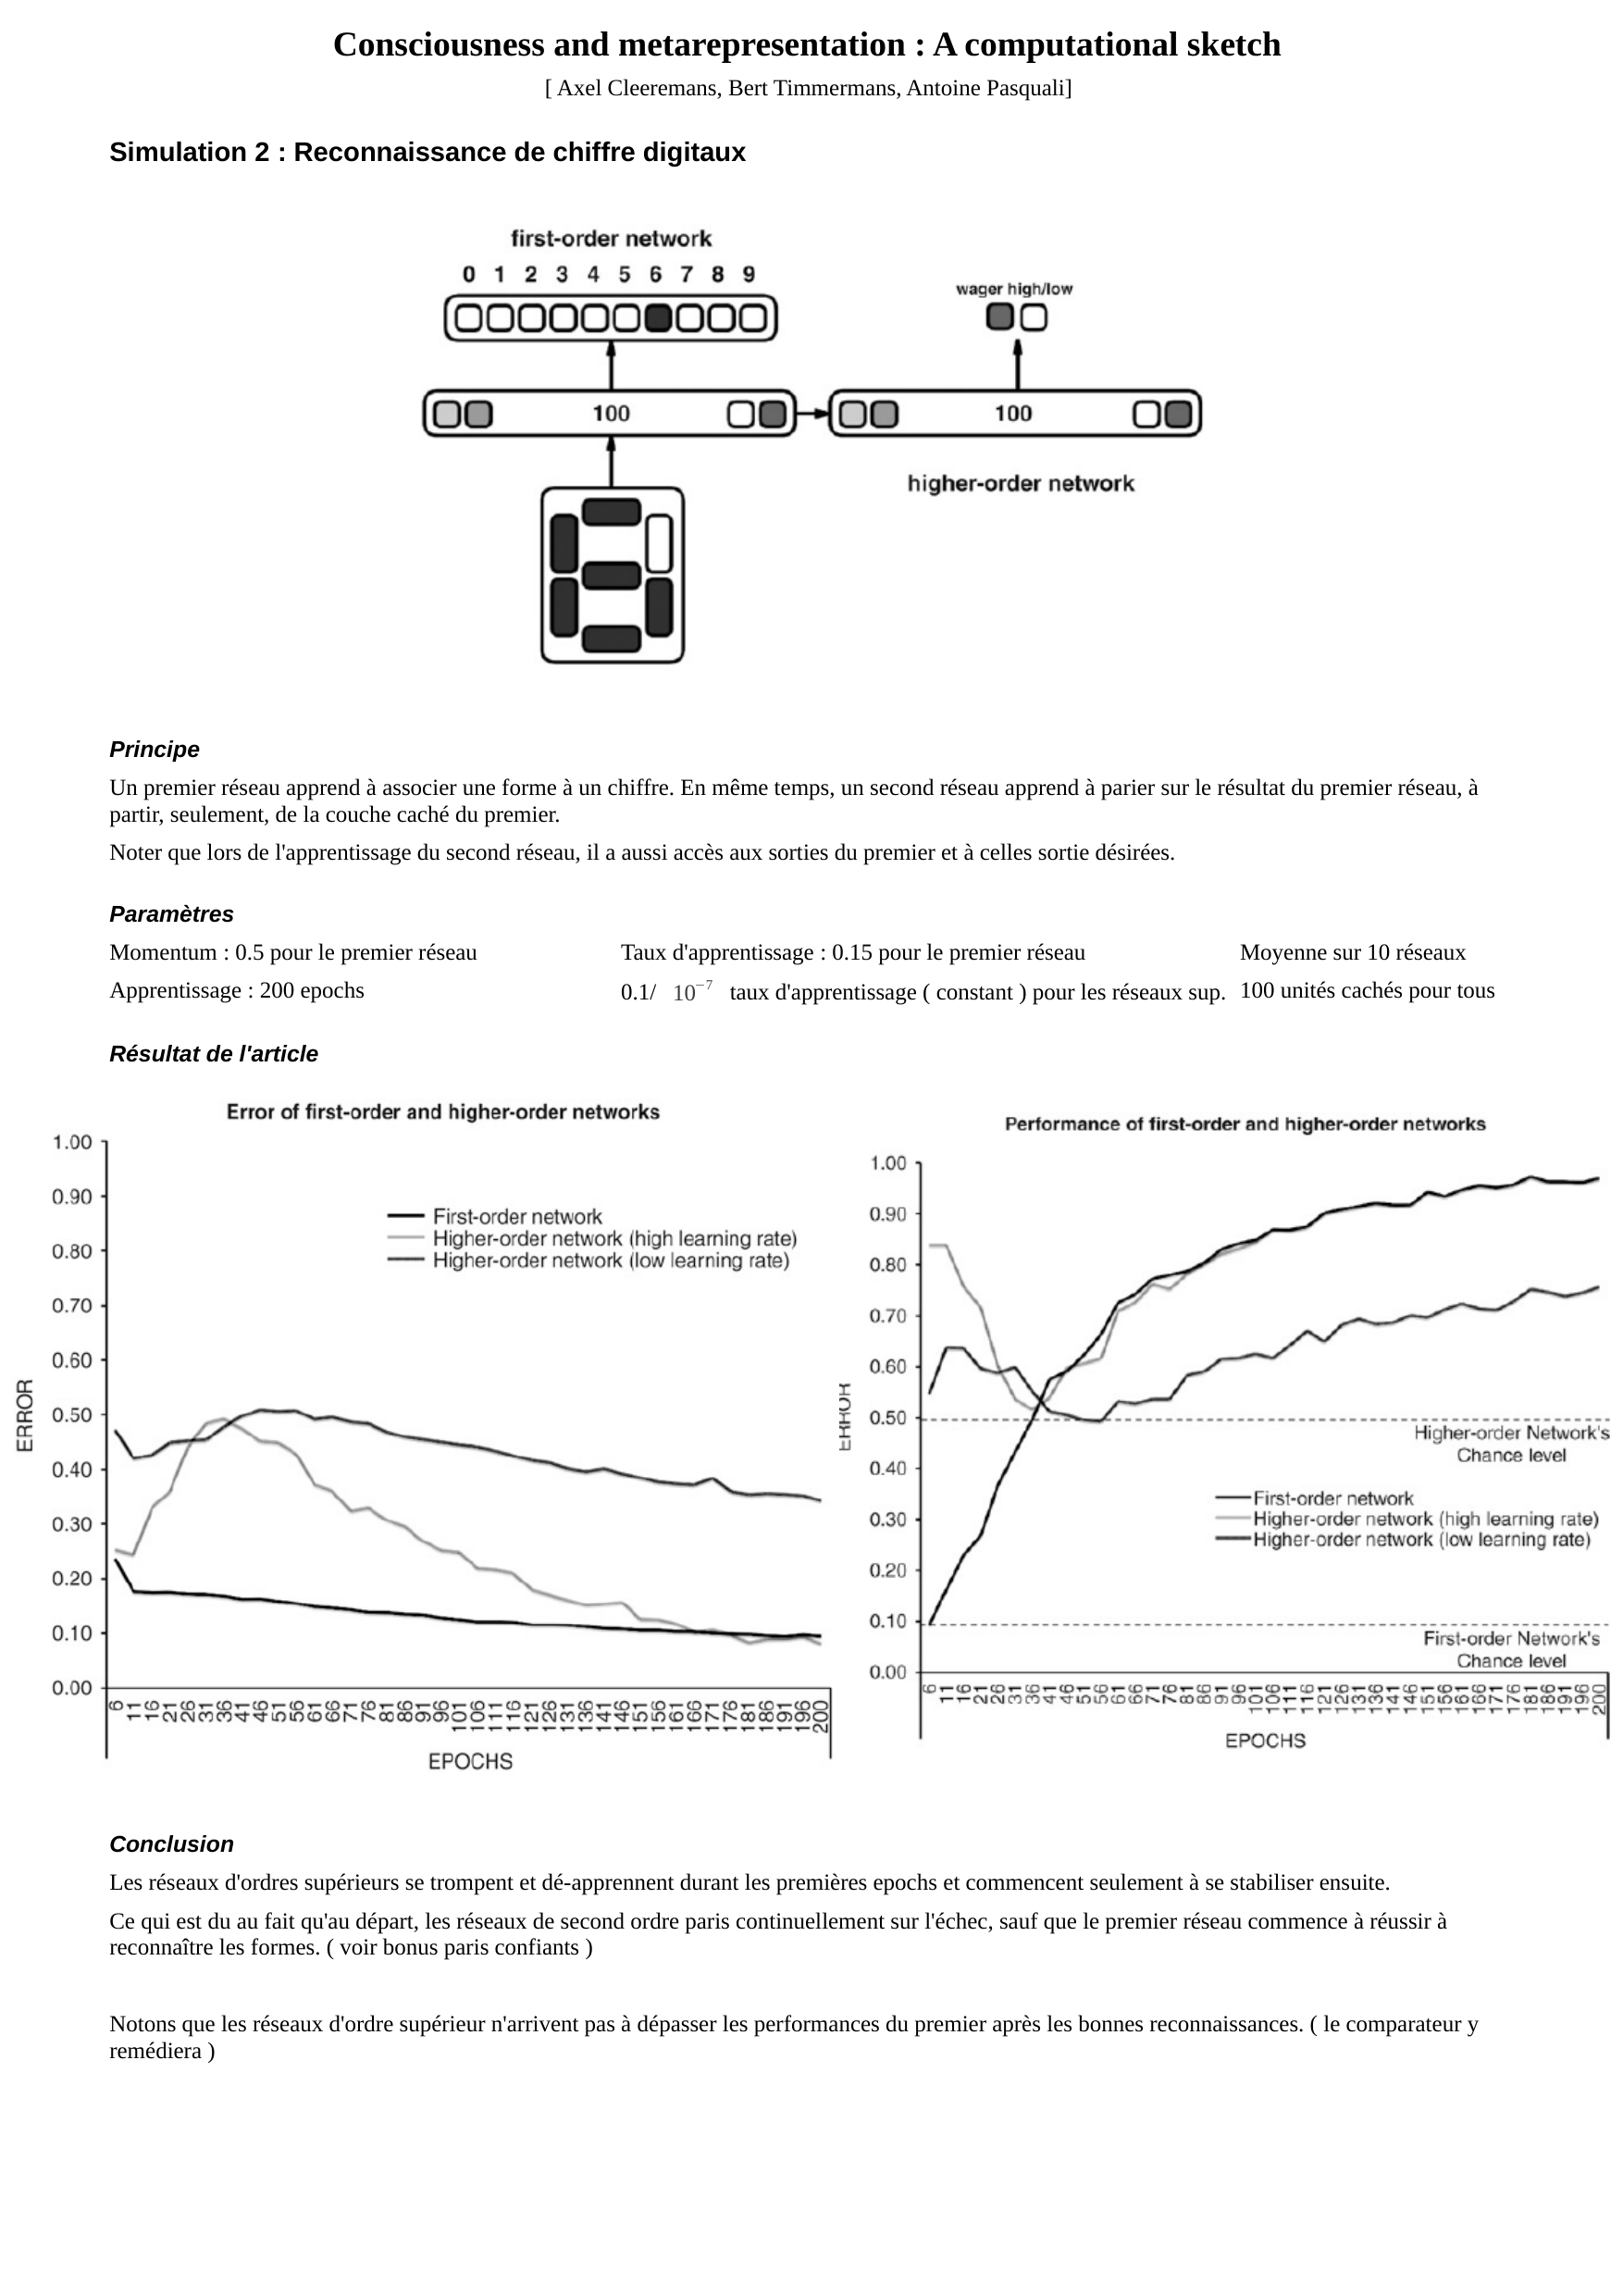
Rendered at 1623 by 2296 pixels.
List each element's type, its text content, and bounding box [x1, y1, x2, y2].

text Ce qui est du au fait qu'au départ, les réseaux de second ordre paris continuellement sur l'échec, sauf que le premier réseau commence à réussir à reconnaître les formes. ( voir bonus paris confiants ) [109, 1907, 1514, 1960]
subtitle Principe [109, 736, 1514, 763]
table_header Moyenne sur 10 réseaux [1240, 938, 1513, 976]
table_cell Apprentissage : 200 epochs [109, 976, 621, 1017]
text Un premier réseau apprend à associer une forme à un chiffre. En même temps, un second réseau apprend à parier sur le résultat du premier réseau, à partir, seulement, de la couche caché du premier. [109, 774, 1514, 827]
subtitle Simulation 2 : Reconnaissance de chiffre digitaux [109, 136, 1514, 167]
subtitle Paramètres [109, 900, 1514, 926]
table_header Taux d'apprentissage : 0.15 pour le premier réseau [621, 938, 1240, 976]
picture [1, 1086, 1623, 1783]
table_cell 100 unités cachés pour tous [1240, 976, 1513, 1017]
table_header Momentum : 0.5 pour le premier réseau [109, 938, 621, 976]
subtitle Résultat de l'article [109, 1040, 1514, 1066]
subtitle Conclusion [109, 1831, 1514, 1857]
text Les réseaux d'ordres supérieurs se trompent et dé-apprennent durant les premières epochs et commencent seulement à se stabiliser ensuite. [109, 1868, 1514, 1895]
table_cell 0.1/taux d'apprentissage ( constant ) pour les réseaux sup. [621, 976, 1240, 1017]
text Notons que les réseaux d'ordre supérieur n'arrivent pas à dépasser les performances du premier après les bonnes reconnaissances. ( le comparateur y remédiera ) [109, 2010, 1514, 2063]
text [ Axel Cleeremans, Bert Timmermans, Antoine Pasquali] [109, 75, 1514, 101]
text Noter que lors de l'apprentissage du second réseau, il a aussi accès aux sorties du premier et à celles sortie désirées. [109, 838, 1514, 865]
subtitle Consciousness and metarepresentation : A computational sketch [109, 23, 1514, 63]
picture [396, 214, 1227, 682]
